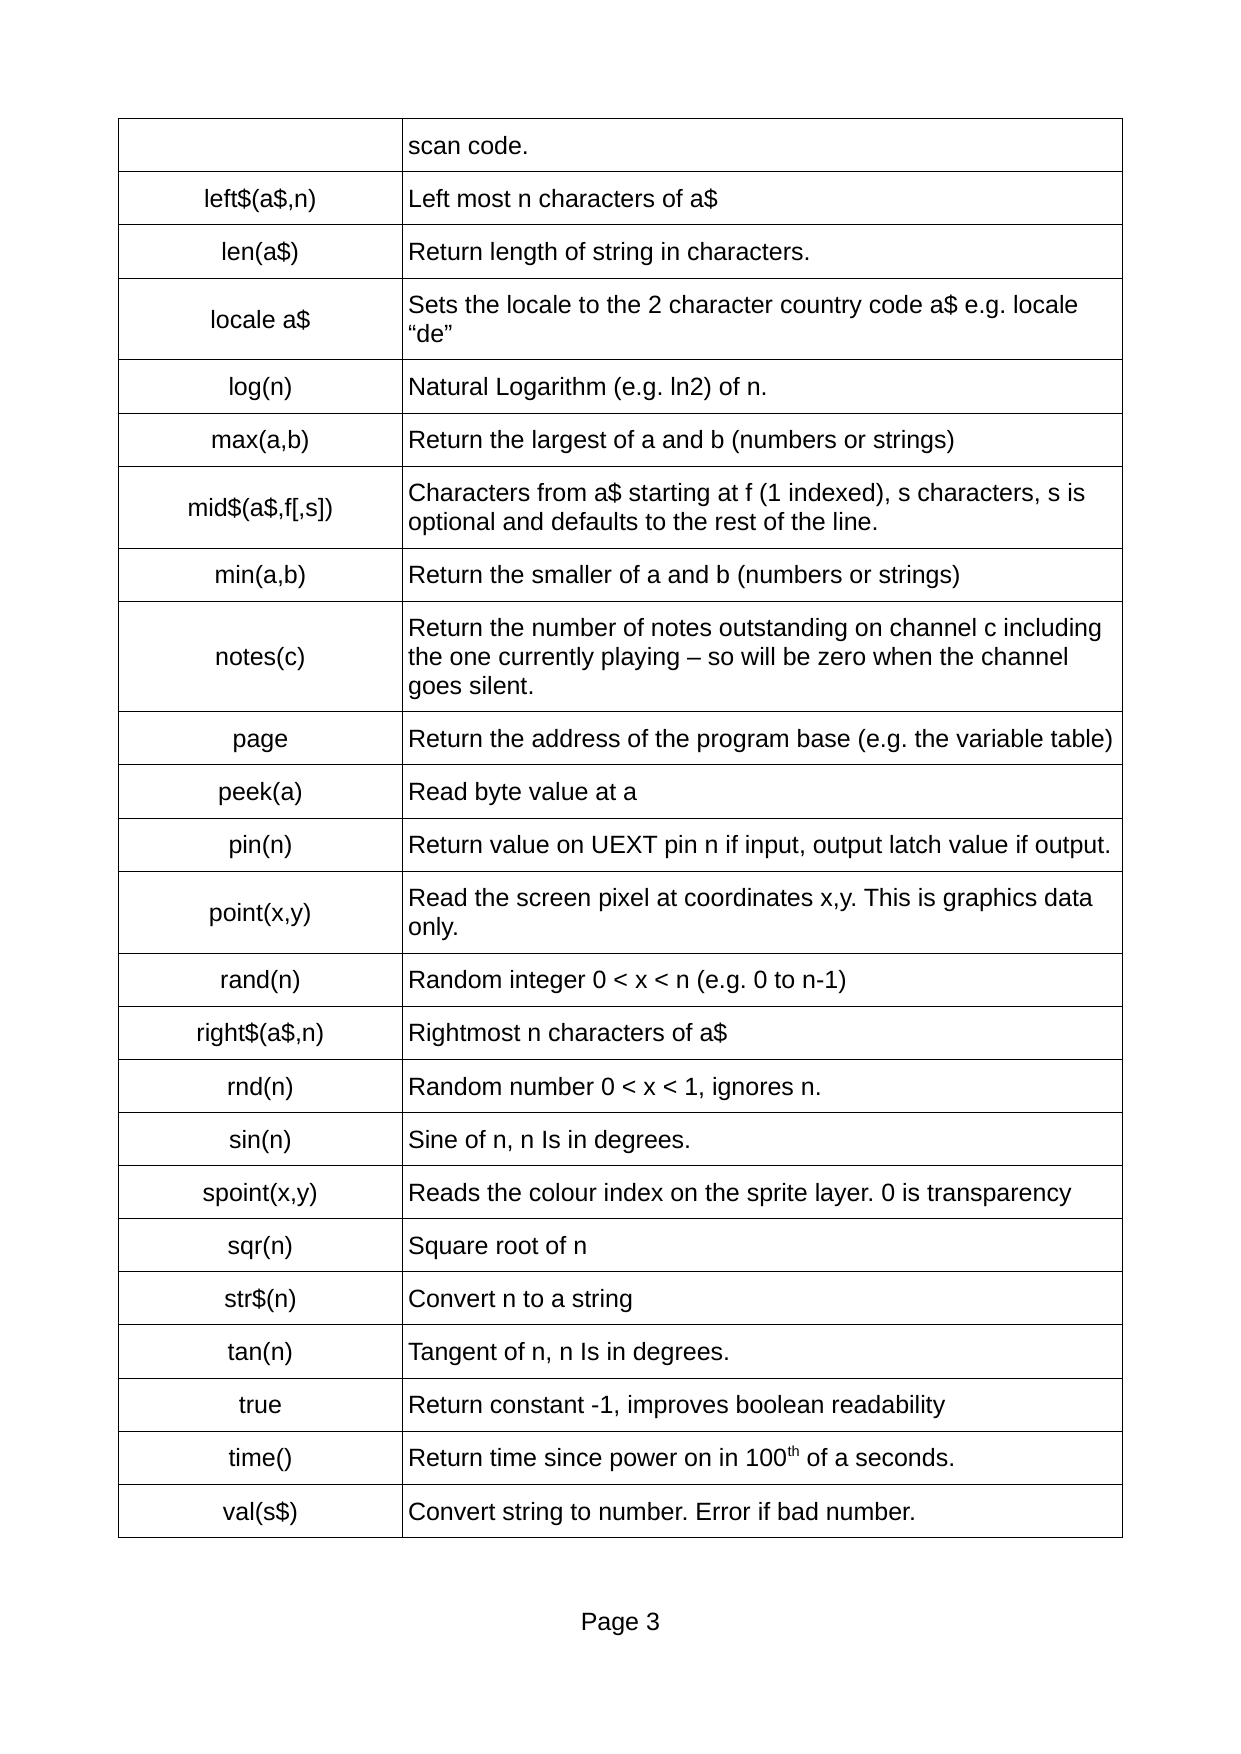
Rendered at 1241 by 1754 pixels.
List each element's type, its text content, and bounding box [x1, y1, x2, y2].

table_cell Return value on UEXT pin n if input, output latch value if output. [403, 819, 1122, 871]
table_cell True [119, 1379, 402, 1431]
table_cell Spoint(x,y) [119, 1166, 402, 1218]
table_cell tan(n) [119, 1325, 402, 1377]
table_cell len(a$) [119, 225, 402, 277]
table_cell Return length of string in characters. [403, 225, 1122, 277]
table_cell Return constant -1, improves boolean readability [403, 1379, 1122, 1431]
table_cell Mid$(a$,f[,s]) [119, 467, 402, 547]
table_cell Return the number of notes outstanding on channel c including the one currently playing – so will be zero when the channel goes silent. [403, 602, 1122, 711]
table_cell [119, 119, 402, 171]
table_cell Convert n to a string [403, 1272, 1122, 1324]
table_cell Read byte value at a [403, 765, 1122, 817]
table_cell Natural Logarithm (e.g. ln2) of n. [403, 360, 1122, 412]
table_cell rand(n) [119, 954, 402, 1006]
table_cell scan code. [403, 119, 1122, 171]
table_cell Rightmost n characters of a$ [403, 1007, 1122, 1059]
table_cell Tangent of n, n Is in degrees. [403, 1325, 1122, 1377]
table_cell Characters from a$ starting at f (1 indexed), s characters, s is optional and defaults to the rest of the line. [403, 467, 1122, 547]
table_cell max(a,b) [119, 414, 402, 466]
table_cell Time() [119, 1432, 402, 1484]
table_cell Square root of n [403, 1219, 1122, 1271]
table_cell notes(c) [119, 602, 402, 711]
table_cell Reads the colour index on the sprite layer. 0 is transparency [403, 1166, 1122, 1218]
table_cell pin(n) [119, 819, 402, 871]
table_cell Return time since power on in 100th of a seconds. [403, 1432, 1122, 1484]
table_cell sin(n) [119, 1113, 402, 1165]
table_cell min(a,b) [119, 549, 402, 601]
table_cell Random number 0 < x < 1, ignores n. [403, 1060, 1122, 1112]
table_cell right$(a$,n) [119, 1007, 402, 1059]
table_cell Page [119, 712, 402, 764]
table_cell Locale a$ [119, 279, 402, 359]
table_cell Sets the locale to the 2 character country code a$ e.g. locale “de” [403, 279, 1122, 359]
table_cell Return the address of the program base (e.g. the variable table) [403, 712, 1122, 764]
table_cell peek(a) [119, 765, 402, 817]
table_cell rnd(n) [119, 1060, 402, 1112]
table_cell Read the screen pixel at coordinates x,y. This is graphics data only. [403, 872, 1122, 952]
table_cell Return the smaller of a and b (numbers or strings) [403, 549, 1122, 601]
table_cell val(s$) [119, 1485, 402, 1537]
table_cell Return the largest of a and b (numbers or strings) [403, 414, 1122, 466]
table_cell point(x,y) [119, 872, 402, 952]
table_cell Str$(n) [119, 1272, 402, 1324]
table_cell sqr(n) [119, 1219, 402, 1271]
table_cell Left most n characters of a$ [403, 172, 1122, 224]
table_cell Random integer 0 < x < n (e.g. 0 to n-1) [403, 954, 1122, 1006]
table_cell Left$(a$,n) [119, 172, 402, 224]
table_cell Sine of n, n Is in degrees. [403, 1113, 1122, 1165]
table_cell Convert string to number. Error if bad number. [403, 1485, 1122, 1537]
table_cell log(n) [119, 360, 402, 412]
